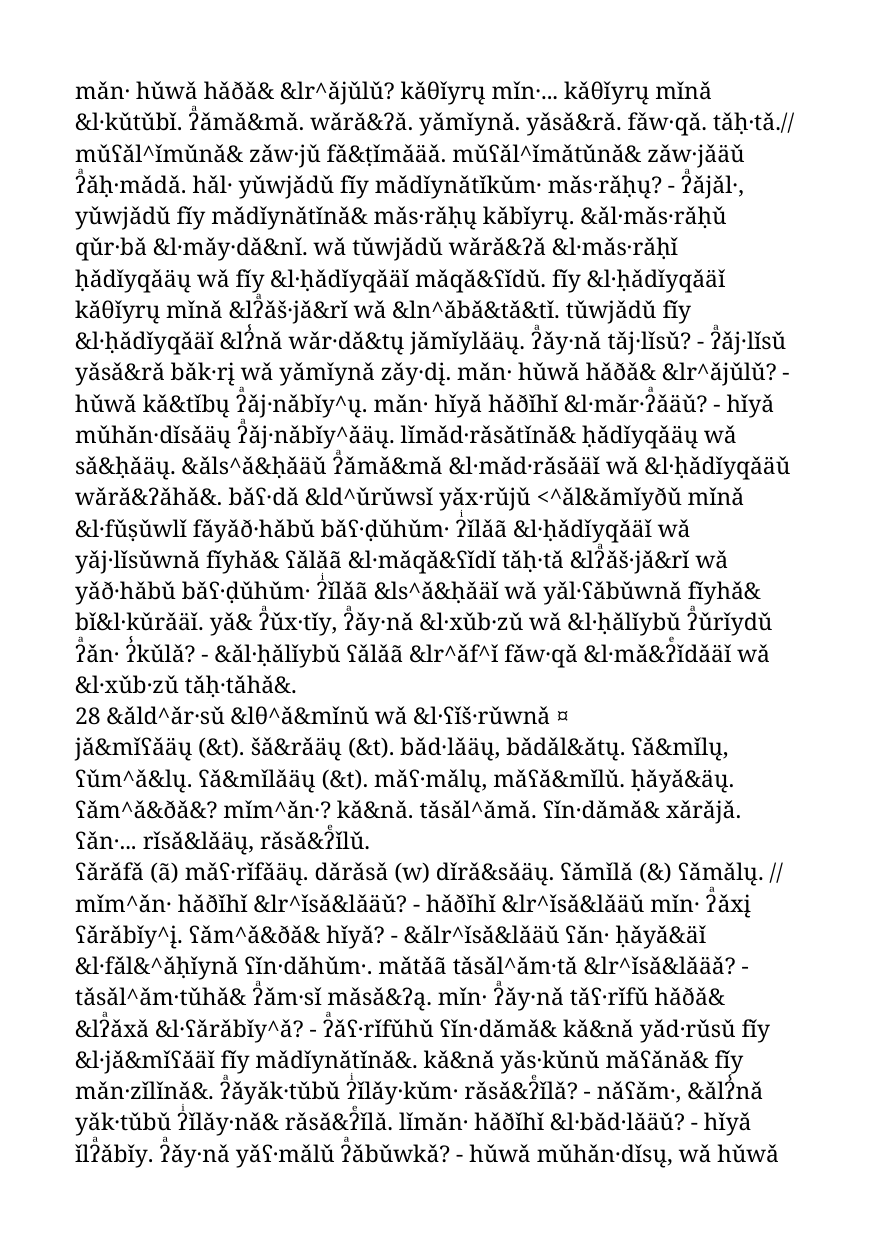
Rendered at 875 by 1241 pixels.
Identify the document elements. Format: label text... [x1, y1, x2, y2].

text mǐm^ǎn· hǎðǐhǐ &lr^ǐsǎ&lǎäǔ? - hǎðǐhǐ &lr^ǐsǎ&lǎäǔ mǐn· ʔͣǎxį ʕǎrǎbǐy^į. ʕǎm^ǎ&ðǎ& hǐyǎ? - &ǎlr^ǐsǎ&lǎäǔ ʕǎn· ḥǎyǎ&äǐ &l·fǎl&^ǎḥǐynǎ ʕǐn·dǎhǔm·. mǎtǎã tǎsǎl^ǎm·tǎ &lr^ǐsǎ&lǎäǎ? - tǎsǎl^ǎm·tǔhǎ& ʔͣǎm·sǐ mǎsǎ&ʔą. mǐn· ʔͣǎy·nǎ tǎʕ·rǐfǔ hǎðǎ& &lʔͣǎxǎ &l·ʕǎrǎbǐy^ǎ? - ʔͣǎʕ·rǐfǔhǔ ʕǐn·dǎmǎ& kǎ&nǎ yǎd·rǔsǔ fǐy &l·jǎ&mǐʕǎäǐ fǐy mǎdǐynǎtǐnǎ&. kǎ&nǎ yǎs·kǔnǔ mǎʕǎnǎ& fǐy mǎn·zǐlǐnǎ&. ʔͣǎyǎk·tǔbǔ ʔͥǐlǎy·kǔm· rǎsǎ&ʔͤǐlǎ? - nǎʕǎm·, &ǎlʔ̾nǎ yǎk·tǔbǔ ʔͥǐlǎy·nǎ& rǎsǎ&ʔͤǐlǎ. lǐmǎn· hǎðǐhǐ &l·bǎd·lǎäǔ? - hǐyǎ ǐlʔͣǎbǐy. ʔͣǎy·nǎ yǎʕ·mǎlǔ ʔͣǎbǔwkǎ? - hǔwǎ mǔhǎn·dǐsų, wǎ hǔwǎ [75, 887, 799, 1169]
text 28 &ǎld^ǎr·sǔ &lθ^ǎ&mǐnǔ wǎ &l·ʕǐš·rǔwnǎ ¤ [75, 700, 799, 731]
text jǎ&mǐʕǎäų (&t). šǎ&rǎäų (&t). bǎd·lǎäų, bǎdǎl&ǎtų. ʕǎ&mǐlų, ʕǔm^ǎ&lų. ʕǎ&mǐlǎäų (&t). mǎʕ·mǎlų, mǎʕǎ&mǐlǔ. ḥǎyǎ&äų. ʕǎm^ǎ&ðǎ&? mǐm^ǎn·? kǎ&nǎ. tǎsǎl^ǎmǎ. ʕǐn·dǎmǎ& xǎrǎjǎ. ʕǎn·... rǐsǎ&lǎäų, rǎsǎ&ʔͤǐlǔ. [75, 731, 799, 856]
text ʕǎrǎfǎ (ã) mǎʕ·rǐfǎäų. dǎrǎsǎ (w) dǐrǎ&sǎäų. ʕǎmǐlǎ (&) ʕǎmǎlų. // [75, 856, 799, 887]
text mǔʕǎl^ǐmǔnǎ& zǎw·jǔ fǎ&ṭǐmǎäǎ. mǔʕǎl^ǐmǎtǔnǎ& zǎw·jǎäǔ ʔͣǎḥ·mǎdǎ. hǎl· yǔwjǎdǔ fǐy mǎdǐynǎtǐkǔm· mǎs·rǎḥų? - ʔͣǎjǎl·, yǔwjǎdǔ fǐy mǎdǐynǎtǐnǎ& mǎs·rǎḥų kǎbǐyrų. &ǎl·mǎs·rǎḥǔ qǔr·bǎ &l·mǎy·dǎ&nǐ. wǎ tǔwjǎdǔ wǎrǎ&ʔǎ &l·mǎs·rǎḥǐ ḥǎdǐyqǎäų wǎ fǐy &l·ḥǎdǐyqǎäǐ mǎqǎ&ʕǐdǔ. fǐy &l·ḥǎdǐyqǎäǐ kǎθǐyrų mǐnǎ &lʔͣǎš·jǎ&rǐ wǎ &ln^ǎbǎ&tǎ&tǐ. tǔwjǎdǔ fǐy &l·ḥǎdǐyqǎäǐ &lʔ̾nǎ wǎr·dǎ&tų jǎmǐylǎäų. ʔͣǎy·nǎ tǎj·lǐsǔ? - ʔͣǎj·lǐsǔ yǎsǎ&rǎ bǎk·rį wǎ yǎmǐynǎ zǎy·dį. mǎn· hǔwǎ hǎðǎ& &lr^ǎjǔlǔ? - hǔwǎ kǎ&tǐbų ʔͣǎj·nǎbǐy^ų. mǎn· hǐyǎ hǎðǐhǐ &l·mǎr·ʔͣǎäǔ? - hǐyǎ mǔhǎn·dǐsǎäų ʔͣǎj·nǎbǐy^ǎäų. lǐmǎd·rǎsǎtǐnǎ& ḥǎdǐyqǎäų wǎ sǎ&ḥǎäų. &ǎls^ǎ&ḥǎäǔ ʔͣǎmǎ&mǎ &l·mǎd·rǎsǎäǐ wǎ &l·ḥǎdǐyqǎäǔ wǎrǎ&ʔǎhǎ&. bǎʕ·dǎ &ld^ǔrǔwsǐ yǎx·rǔjǔ <^ǎl&ǎmǐyðǔ mǐnǎ &l·fǔṣǔwlǐ fǎyǎð·hǎbǔ bǎʕ·ḍǔhǔm· ʔͥǐlǎã &l·ḥǎdǐyqǎäǐ wǎ yǎj·lǐsǔwnǎ fǐyhǎ& ʕǎlǎã &l·mǎqǎ&ʕǐdǐ tǎḥ·tǎ &lʔͣǎš·jǎ&rǐ wǎ yǎð·hǎbǔ bǎʕ·ḍǔhǔm· ʔͥǐlǎã &ls^ǎ&ḥǎäǐ wǎ yǎl·ʕǎbǔwnǎ fǐyhǎ& bǐ&l·kǔrǎäǐ. yǎ& ʔͣǔx·tǐy, ʔͣǎy·nǎ &l·xǔb·zǔ wǎ &l·ḥǎlǐybǔ ʔͣǔrǐydǔ ʔͣǎn· ʔ̾kǔlǎ? - &ǎl·ḥǎlǐybǔ ʕǎlǎã &lr^ǎf^ǐ fǎw·qǎ &l·mǎ&ʔͤǐdǎäǐ wǎ &l·xǔb·zǔ tǎḥ·tǎhǎ&. [75, 137, 799, 700]
text mǎn· hǔwǎ hǎðǎ& &lr^ǎjǔlǔ? kǎθǐyrų mǐn·... kǎθǐyrų mǐnǎ &l·kǔtǔbǐ. ʔͣǎmǎ&mǎ. wǎrǎ&ʔǎ. yǎmǐynǎ. yǎsǎ&rǎ. fǎw·qǎ. tǎḥ·tǎ.// [75, 75, 799, 137]
